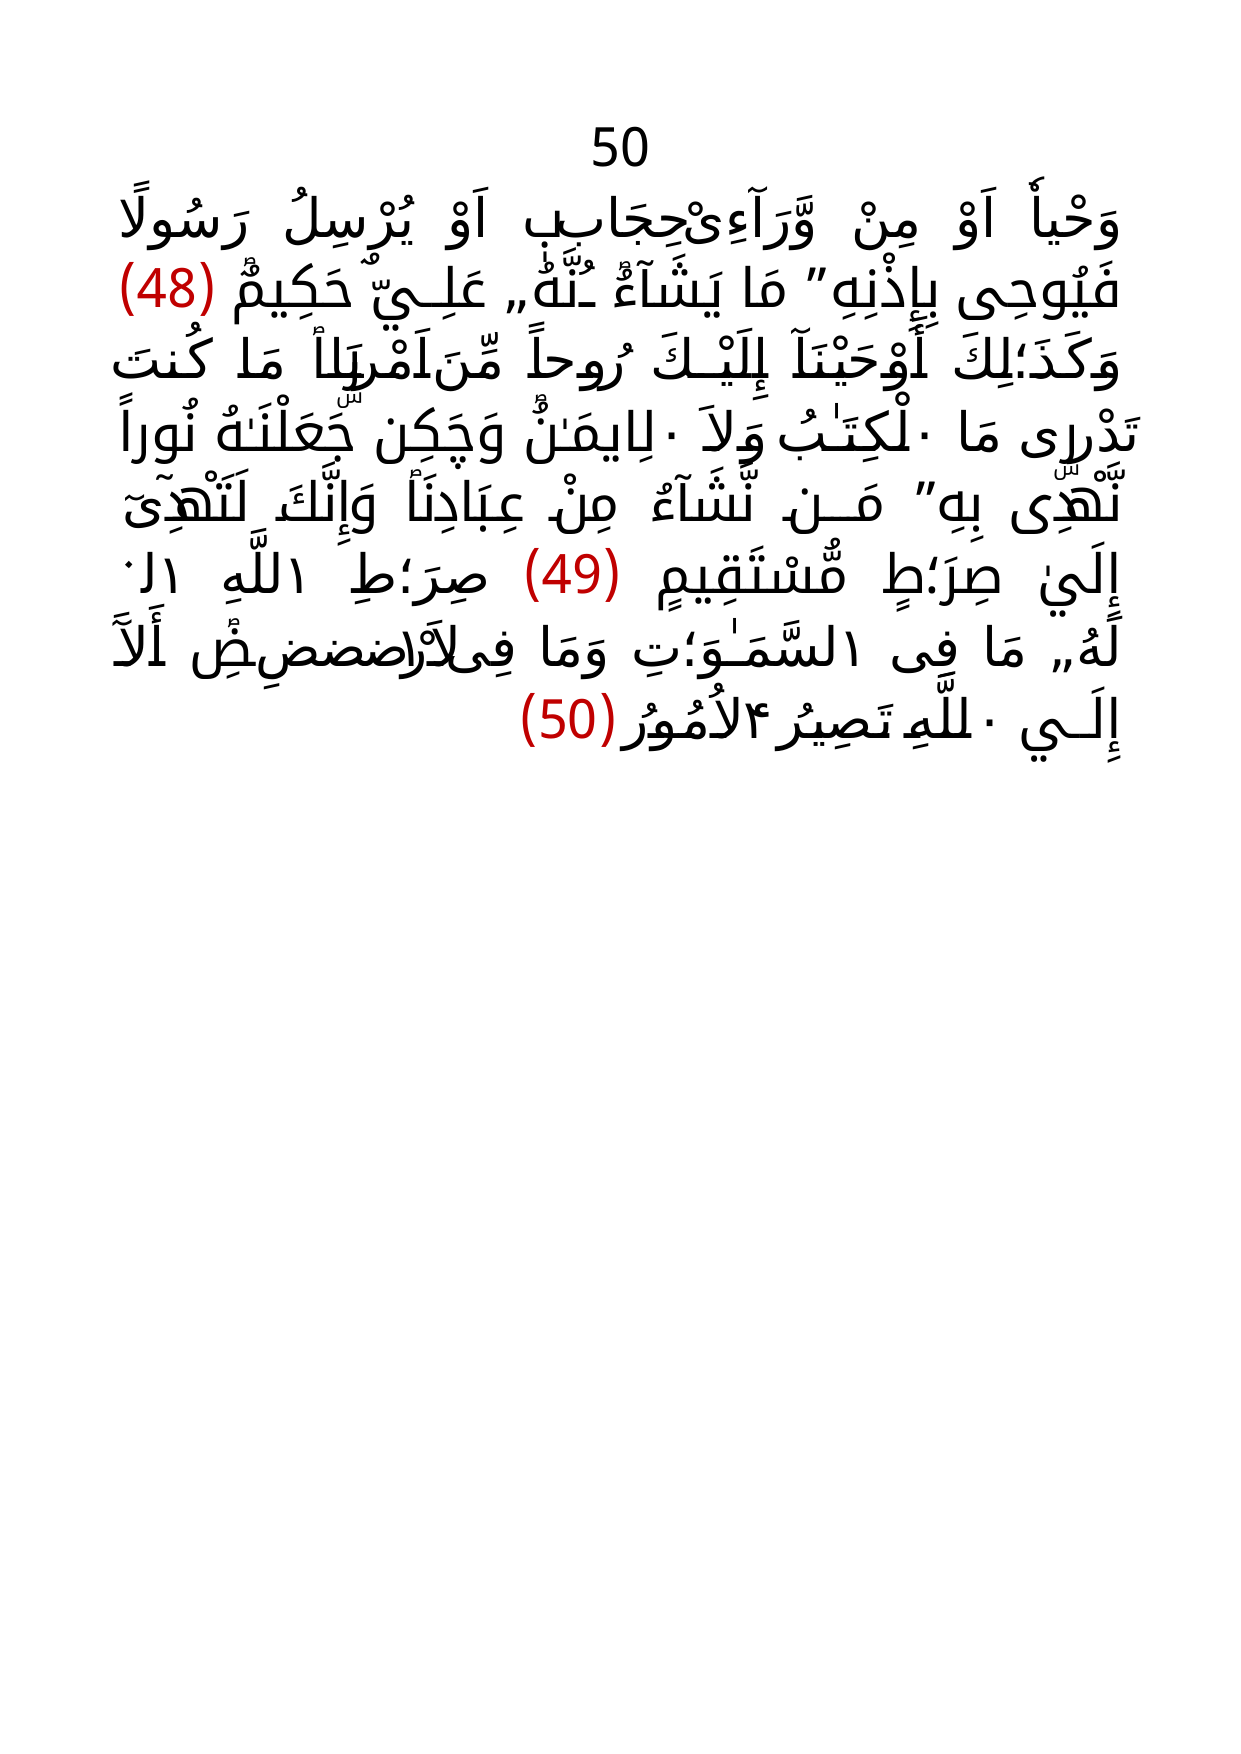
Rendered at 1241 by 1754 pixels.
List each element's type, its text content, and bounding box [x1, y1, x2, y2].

text 50 [118, 118, 1122, 189]
text وَحْياٗ اَوْ مِنْ وَّرَآءِىْ حِجَابٖ اَوْ يُرْسِلُ رَسُولًا فَيُوحِى بِإِذْنِهِ” مَا يَشَآءُؐ ﹹنَّهُ„ عَلِــيّﹲ حَكِيمٌؐ (48) وَكَذَ؛لِكَ أَوْحَيْنَآ إِلَيْــكَ رُوحاً مِّنَ اَمْرۣنَاؐ مَا كُنتَ تَدْرۣى مَا ۰لْكِتَـٰبُ وَلاَ ۰لِايمَـٰنُؐ وَچَكِن جَعَلْنَـٰهُ نُوراً نَّهْدِى بِهِ” مَــن نَّشَآءُ مِنْ عِبَادِنَاؐ وَإِنَّكَ لَتَهْدِﻯٓ إِلَيٰ صِرَ؛طٍ مُّسْتَقِيمٍ (49) صِرَ؛طِ ۱للَّهِ ۱ﻟ﮲ لَهُ„ مَا فِى ۱لسَّمَـٰوَ؛تِ وَمَا فِى ۱لاَرْضضضِؐ أَلآَ إِلَــي ۰للَّهِ تَصِيرُ ۴لاُمُورُ (50) [118, 189, 1122, 761]
